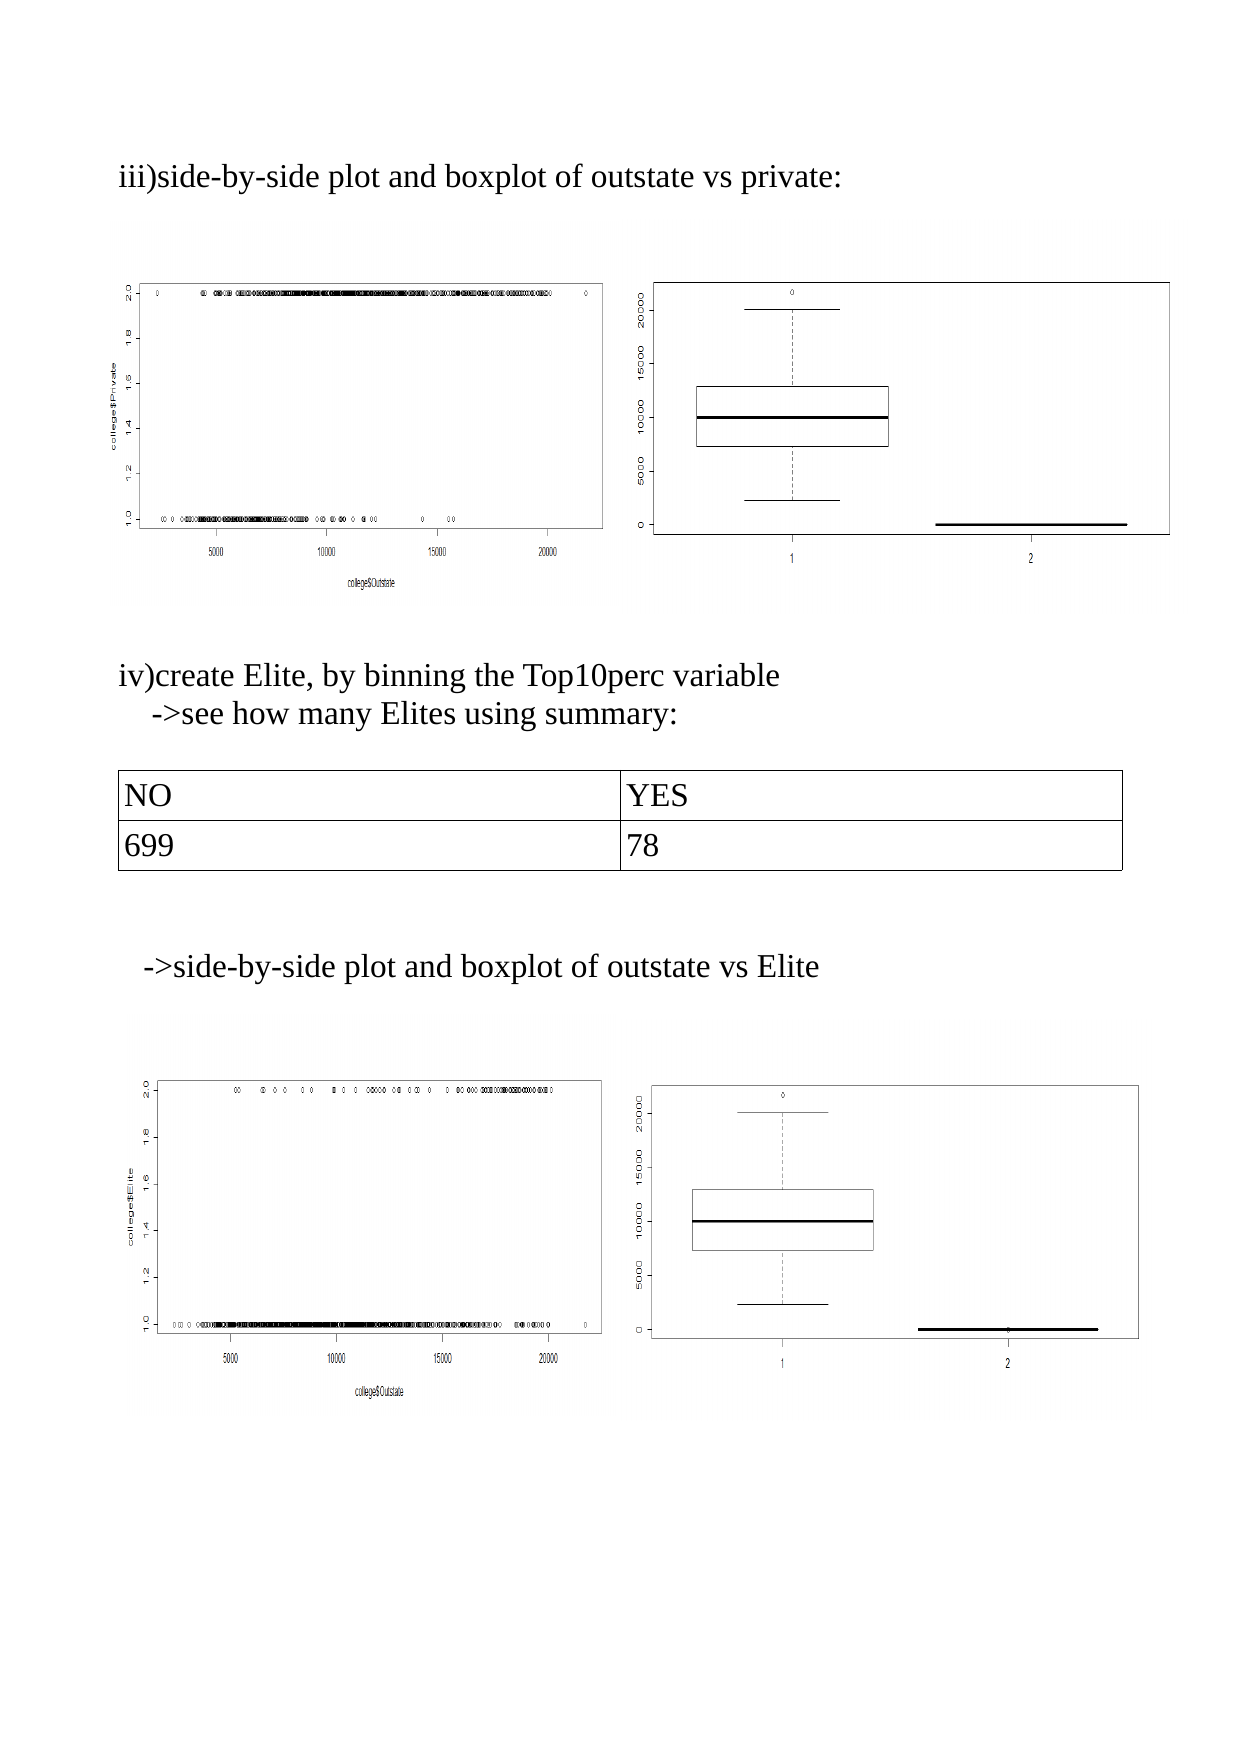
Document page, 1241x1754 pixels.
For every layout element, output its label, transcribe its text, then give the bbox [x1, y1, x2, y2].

text iii)side-by-side plot and boxplot of outstate vs private: [118, 156, 1122, 195]
picture [108, 219, 1188, 614]
table_header YES [621, 771, 1122, 820]
table_cell 699 [119, 821, 620, 869]
text iv)create Elite, by binning the Top10perc variable [118, 655, 1122, 693]
table_cell 78 [621, 821, 1122, 869]
text ->see how many Elites using summary: [118, 693, 1122, 731]
table_header NO [119, 771, 620, 820]
picture [125, 1014, 1157, 1421]
text ->side-by-side plot and boxplot of outstate vs Elite [118, 946, 1122, 985]
